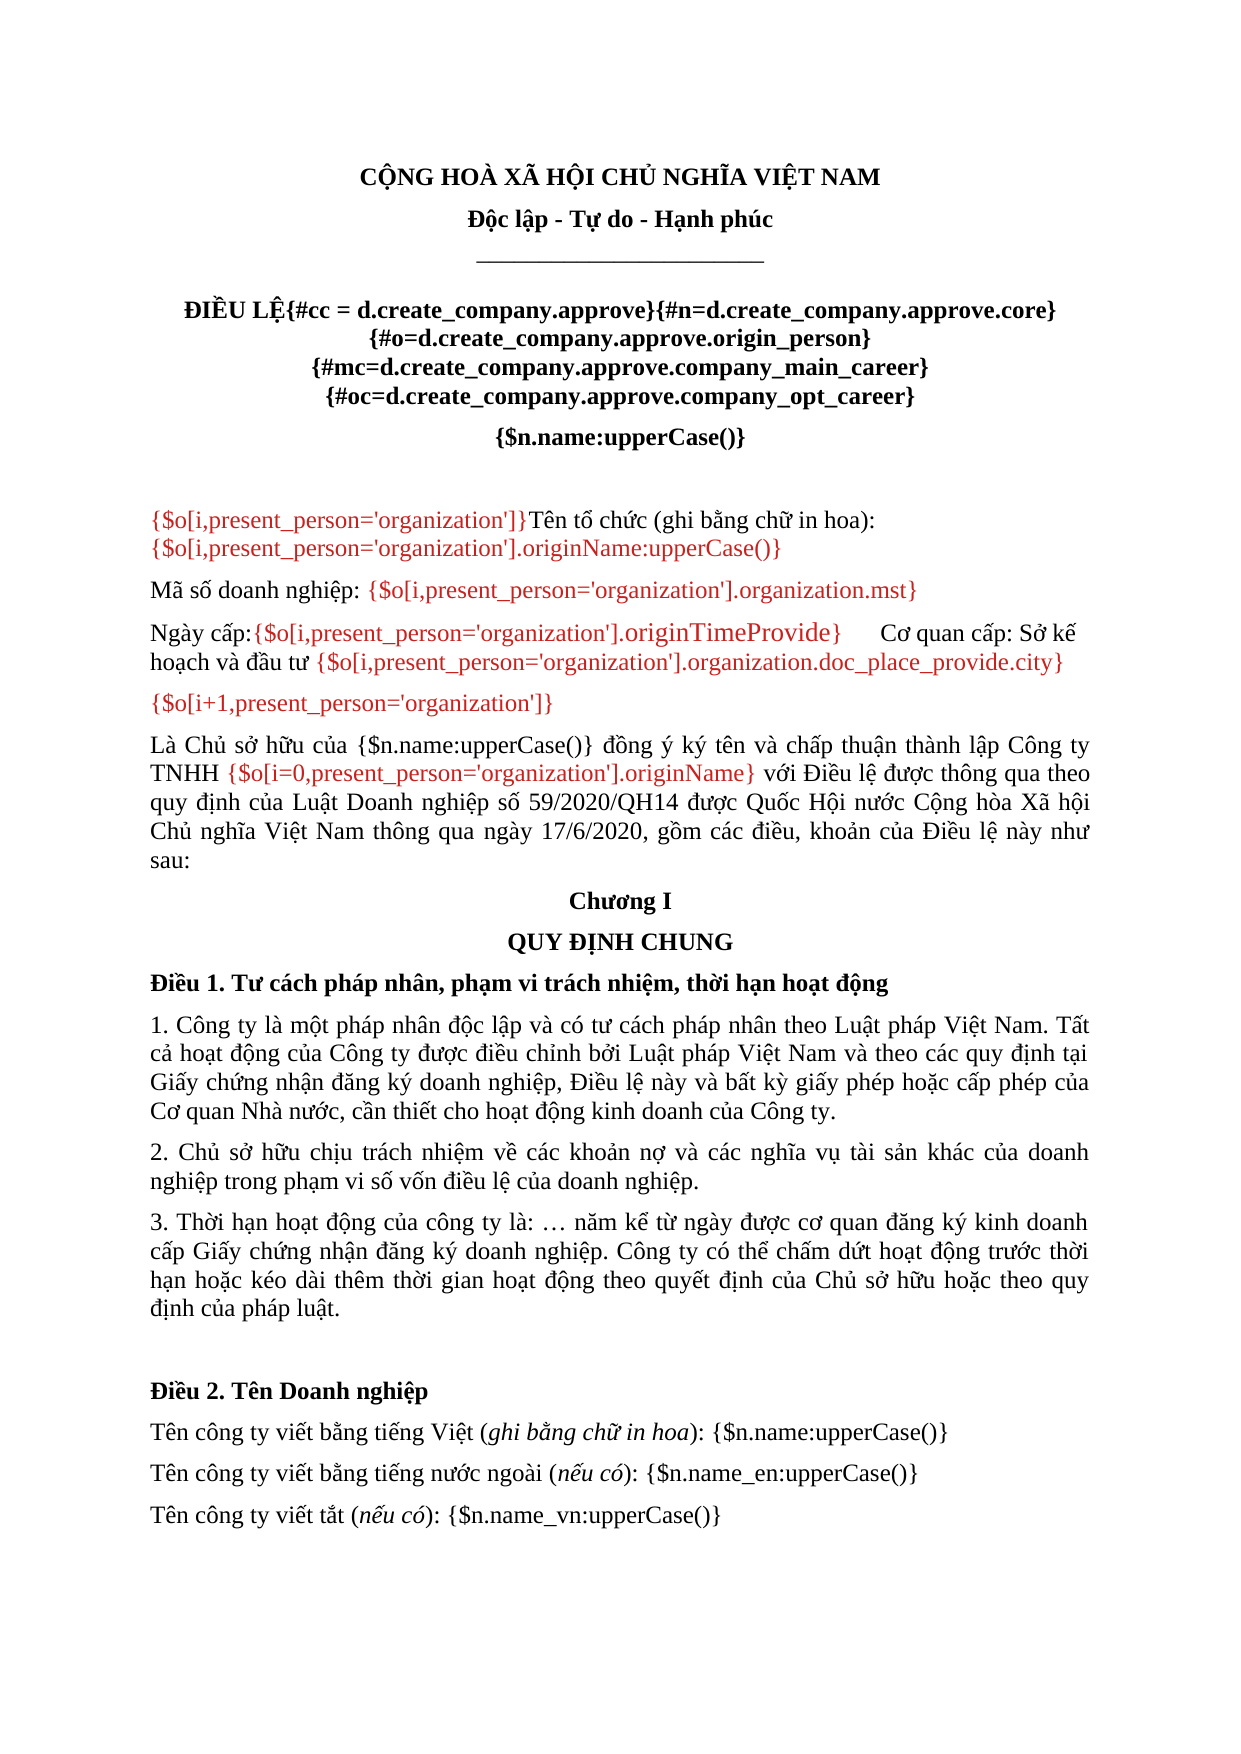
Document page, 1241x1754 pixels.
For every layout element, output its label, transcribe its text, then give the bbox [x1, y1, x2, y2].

text Tên công ty viết bằng tiếng Việt (ghi bằng chữ in hoa): {$n.name:upperCase()} [150, 1417, 1090, 1446]
text CỘNG HOÀ XÃ HỘI CHỦ NGHĨA VIỆT NAM [150, 162, 1090, 191]
text 1. Công ty là một pháp nhân độc lập và có tư cách pháp nhân theo Luật pháp Việt Nam. Tất cả hoạt động của Công ty được điều chỉnh bởi Luật pháp Việt Nam và theo các quy định tại Giấy chứng nhận đăng ký doanh nghiệp, Điều lệ này và bất kỳ giấy phép hoặc cấp phép của Cơ quan Nhà nước, cần thiết cho hoạt động kinh doanh của Công ty. [150, 1010, 1090, 1125]
subtitle Điều 2. Tên Doanh nghiệp [150, 1376, 1090, 1405]
text {$n.name:upperCase()} [150, 422, 1090, 451]
text Tên công ty viết bằng tiếng nước ngoài (nếu có): {$n.name_en:upperCase()} [150, 1458, 1090, 1487]
text Ngày cấp:{$o[i,present_person='organization'].originTimeProvide} Cơ quan cấp: Sở kế hoạch và đầu tư {$o[i,present_person='organization'].organization.doc_place_provide.city} [150, 616, 1090, 676]
text QUY ĐỊNH CHUNG [150, 927, 1090, 956]
subtitle Chương I [150, 886, 1090, 915]
text 3. Thời hạn hoạt động của công ty là: … năm kể từ ngày được cơ quan đăng ký kinh doanh cấp Giấy chứng nhận đăng ký doanh nghiệp. Công ty có thể chấm dứt hoạt động trước thời hạn hoặc kéo dài thêm thời gian hoạt động theo quyết định của Chủ sở hữu hoặc theo quy định của pháp luật. [150, 1207, 1090, 1322]
text ––––––––––––––––––––––– [150, 245, 1090, 274]
text Độc lập - Tự do - Hạnh phúc [150, 204, 1090, 232]
text {$o[i+1,present_person='organization']} [150, 688, 1090, 717]
subtitle Điều 1. Tư cách pháp nhân, phạm vi trách nhiệm, thời hạn hoạt động [150, 968, 1090, 997]
text ĐIỀU LỆ{#cc = d.create_company.approve}{#n=d.create_company.approve.core}{#o=d.create_company.approve.origin_person}{#mc=d.create_company.approve.company_main_career}{#oc=d.create_company.approve.company_opt_career} [150, 295, 1090, 410]
text 2. Chủ sở hữu chịu trách nhiệm về các khoản nợ và các nghĩa vụ tài sản khác của doanh nghiệp trong phạm vi số vốn điều lệ của doanh nghiệp. [150, 1137, 1090, 1195]
text {$o[i,present_person='organization']}Tên tổ chức (ghi bằng chữ in hoa): {$o[i,present_person='organization'].originName:upperCase()} [150, 505, 1090, 562]
text Mã số doanh nghiệp: {$o[i,present_person='organization'].organization.mst} [150, 575, 1090, 603]
text Là Chủ sở hữu của {$n.name:upperCase()} đồng ý ký tên và chấp thuận thành lập Công ty TNHH {$o[i=0,present_person='organization'].originName} với Điều lệ được thông qua theo quy định của Luật Doanh nghiệp số 59/2020/QH14 được Quốc Hội nước Cộng hòa Xã hội Chủ nghĩa Việt Nam thông qua ngày 17/6/2020, gồm các điều, khoản của Điều lệ này như sau: [150, 730, 1090, 873]
text Tên công ty viết tắt (nếu có): {$n.name_vn:upperCase()} [150, 1500, 1090, 1528]
